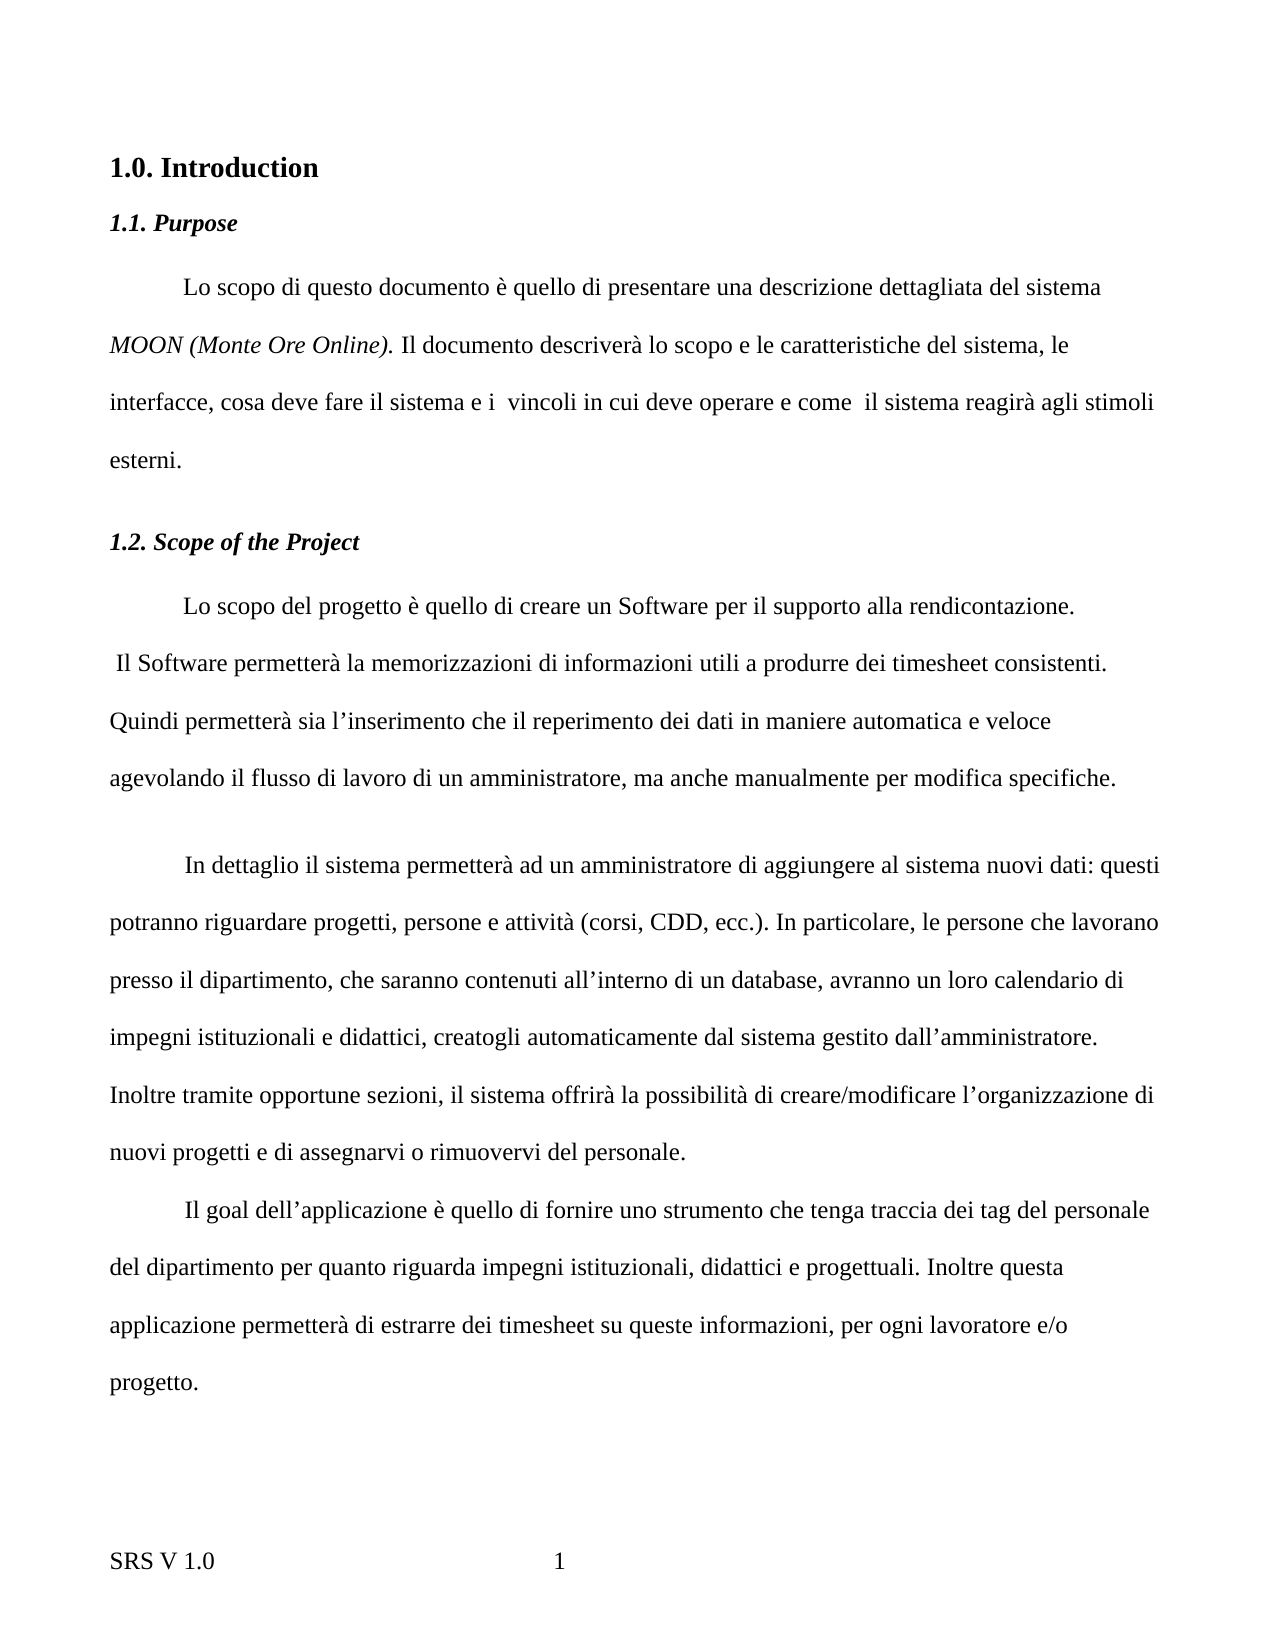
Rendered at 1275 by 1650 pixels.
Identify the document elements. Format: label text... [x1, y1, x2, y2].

text Il Software permetterà la memorizzazioni di informazioni utili a produrre dei timesheet consistenti. Quindi permetterà sia l’inserimento che il reperimento dei dati in maniere automatica e veloce agevolando il flusso di lavoro di un amministratore, ma anche manualmente per modifica specifiche. [109, 648, 1162, 792]
text Lo scopo del progetto è quello di creare un Software per il supporto alla rendicontazione. [109, 591, 1162, 620]
text Lo scopo di questo documento è quello di presentare una descrizione dettagliata del sistema MOON (Monte Ore Online). Il documento descriverà lo scopo e le caratteristiche del sistema, le interfacce, cosa deve fare il sistema e i vincoli in cui deve operare e come il sistema reagirà agli stimoli esterni. [109, 272, 1162, 473]
subtitle 1.2. Scope of the Project [109, 527, 1162, 556]
subtitle 1.0. Introduction [109, 150, 1162, 183]
text Il goal dell’applicazione è quello di fornire uno strumento che tenga traccia dei tag del personale del dipartimento per quanto riguarda impegni istituzionali, didattici e progettuali. Inoltre questa applicazione permetterà di estrarre dei timesheet su queste informazioni, per ogni lavoratore e/o progetto. [109, 1195, 1162, 1396]
text In dettaglio il sistema permetterà ad un amministratore di aggiungere al sistema nuovi dati: questi potranno riguardare progetti, persone e attività (corsi, CDD, ecc.). In particolare, le persone che lavorano presso il dipartimento, che saranno contenuti all’interno di un database, avranno un loro calendario di impegni istituzionali e didattici, creatogli automaticamente dal sistema gestito dall’amministratore. Inoltre tramite opportune sezioni, il sistema offrirà la possibilità di creare/modificare l’organizzazione di nuovi progetti e di assegnarvi o rimuovervi del personale. [109, 850, 1162, 1166]
subtitle 1.1. Purpose [109, 208, 1162, 237]
